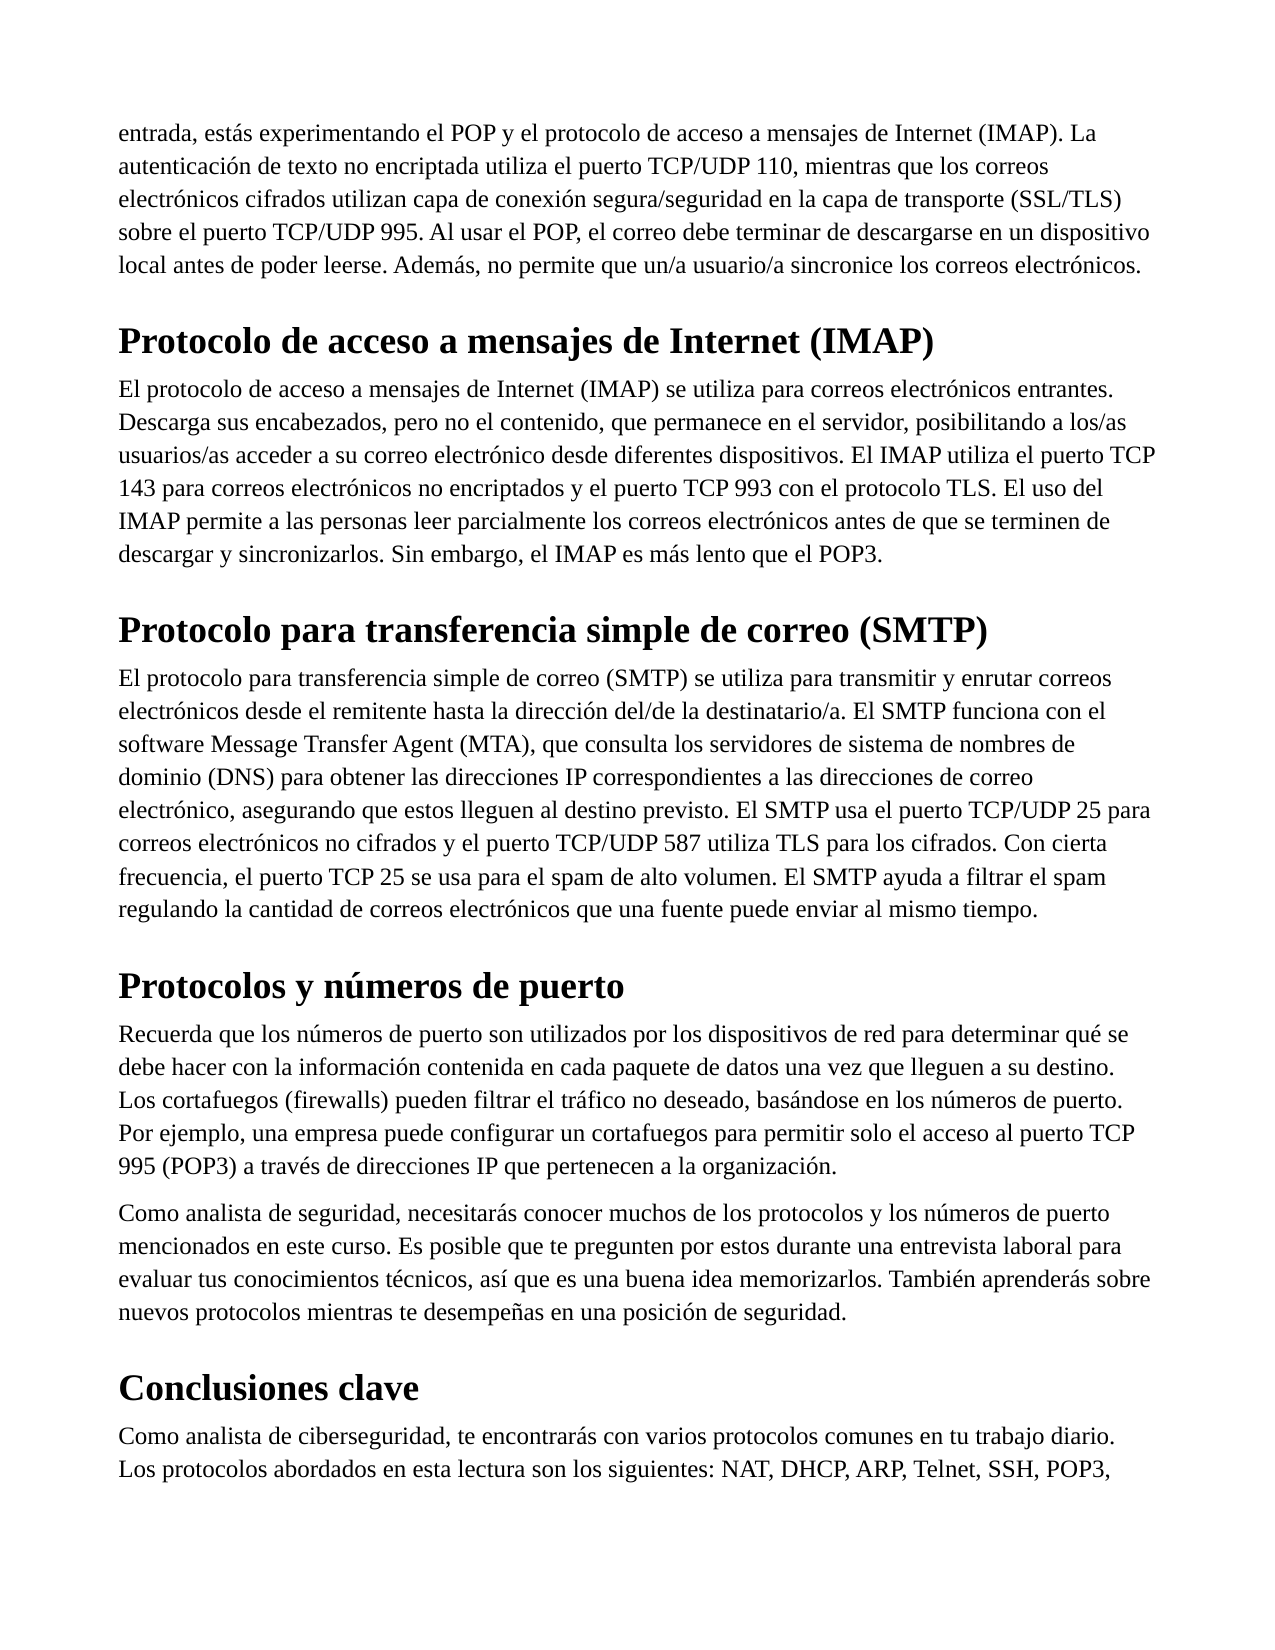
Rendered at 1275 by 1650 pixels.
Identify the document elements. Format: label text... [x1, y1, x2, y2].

text El protocolo de acceso a mensajes de Internet (IMAP) se utiliza para correos electrónicos entrantes. Descarga sus encabezados, pero no el contenido, que permanece en el servidor, posibilitando a los/as usuarios/as acceder a su correo electrónico desde diferentes dispositivos. El IMAP utiliza el puerto TCP 143 para correos electrónicos no encriptados y el puerto TCP 993 con el protocolo TLS. El uso del IMAP permite a las personas leer parcialmente los correos electrónicos antes de que se terminen de descargar y sincronizarlos. Sin embargo, el IMAP es más lento que el POP3. [118, 374, 1157, 568]
text entrada, estás experimentando el POP y el protocolo de acceso a mensajes de Internet (IMAP). La autenticación de texto no encriptada utiliza el puerto TCP/UDP 110, mientras que los correos electrónicos cifrados utilizan capa de conexión segura/seguridad en la capa de transporte (SSL/TLS) sobre el puerto TCP/UDP 995. Al usar el POP, el correo debe terminar de descargarse en un dispositivo local antes de poder leerse. Además, no permite que un/a usuario/a sincronice los correos electrónicos. [118, 118, 1157, 279]
subtitle Protocolo de acceso a mensajes de Internet (IMAP) [118, 319, 1157, 362]
subtitle Conclusiones clave [118, 1366, 1157, 1409]
text Como analista de ciberseguridad, te encontrarás con varios protocolos comunes en tu trabajo diario. Los protocolos abordados en esta lectura son los siguientes: NAT, DHCP, ARP, Telnet, SSH, POP3, [118, 1421, 1157, 1483]
text Como analista de seguridad, necesitarás conocer muchos de los protocolos y los números de puerto mencionados en este curso. Es posible que te pregunten por estos durante una entrevista laboral para evaluar tus conocimientos técnicos, así que es una buena idea memorizarlos. También aprenderás sobre nuevos protocolos mientras te desempeñas en una posición de seguridad. [118, 1198, 1157, 1326]
text Recuerda que los números de puerto son utilizados por los dispositivos de red para determinar qué se debe hacer con la información contenida en cada paquete de datos una vez que lleguen a su destino. Los cortafuegos (firewalls) pueden filtrar el tráfico no deseado, basándose en los números de puerto. Por ejemplo, una empresa puede configurar un cortafuegos para permitir solo el acceso al puerto TCP 995 (POP3) a través de direcciones IP que pertenecen a la organización. [118, 1019, 1157, 1179]
subtitle Protocolos y números de puerto [118, 963, 1157, 1006]
subtitle Protocolo para transferencia simple de correo (SMTP) [118, 608, 1157, 651]
text El protocolo para transferencia simple de correo (SMTP) se utiliza para transmitir y enrutar correos electrónicos desde el remitente hasta la dirección del/de la destinatario/a. El SMTP funciona con el software Message Transfer Agent (MTA), que consulta los servidores de sistema de nombres de dominio (DNS) para obtener las direcciones IP correspondientes a las direcciones de correo electrónico, asegurando que estos lleguen al destino previsto. El SMTP usa el puerto TCP/UDP 25 para correos electrónicos no cifrados y el puerto TCP/UDP 587 utiliza TLS para los cifrados. Con cierta frecuencia, el puerto TCP 25 se usa para el spam de alto volumen. El SMTP ayuda a filtrar el spam regulando la cantidad de correos electrónicos que una fuente puede enviar al mismo tiempo. [118, 663, 1157, 923]
